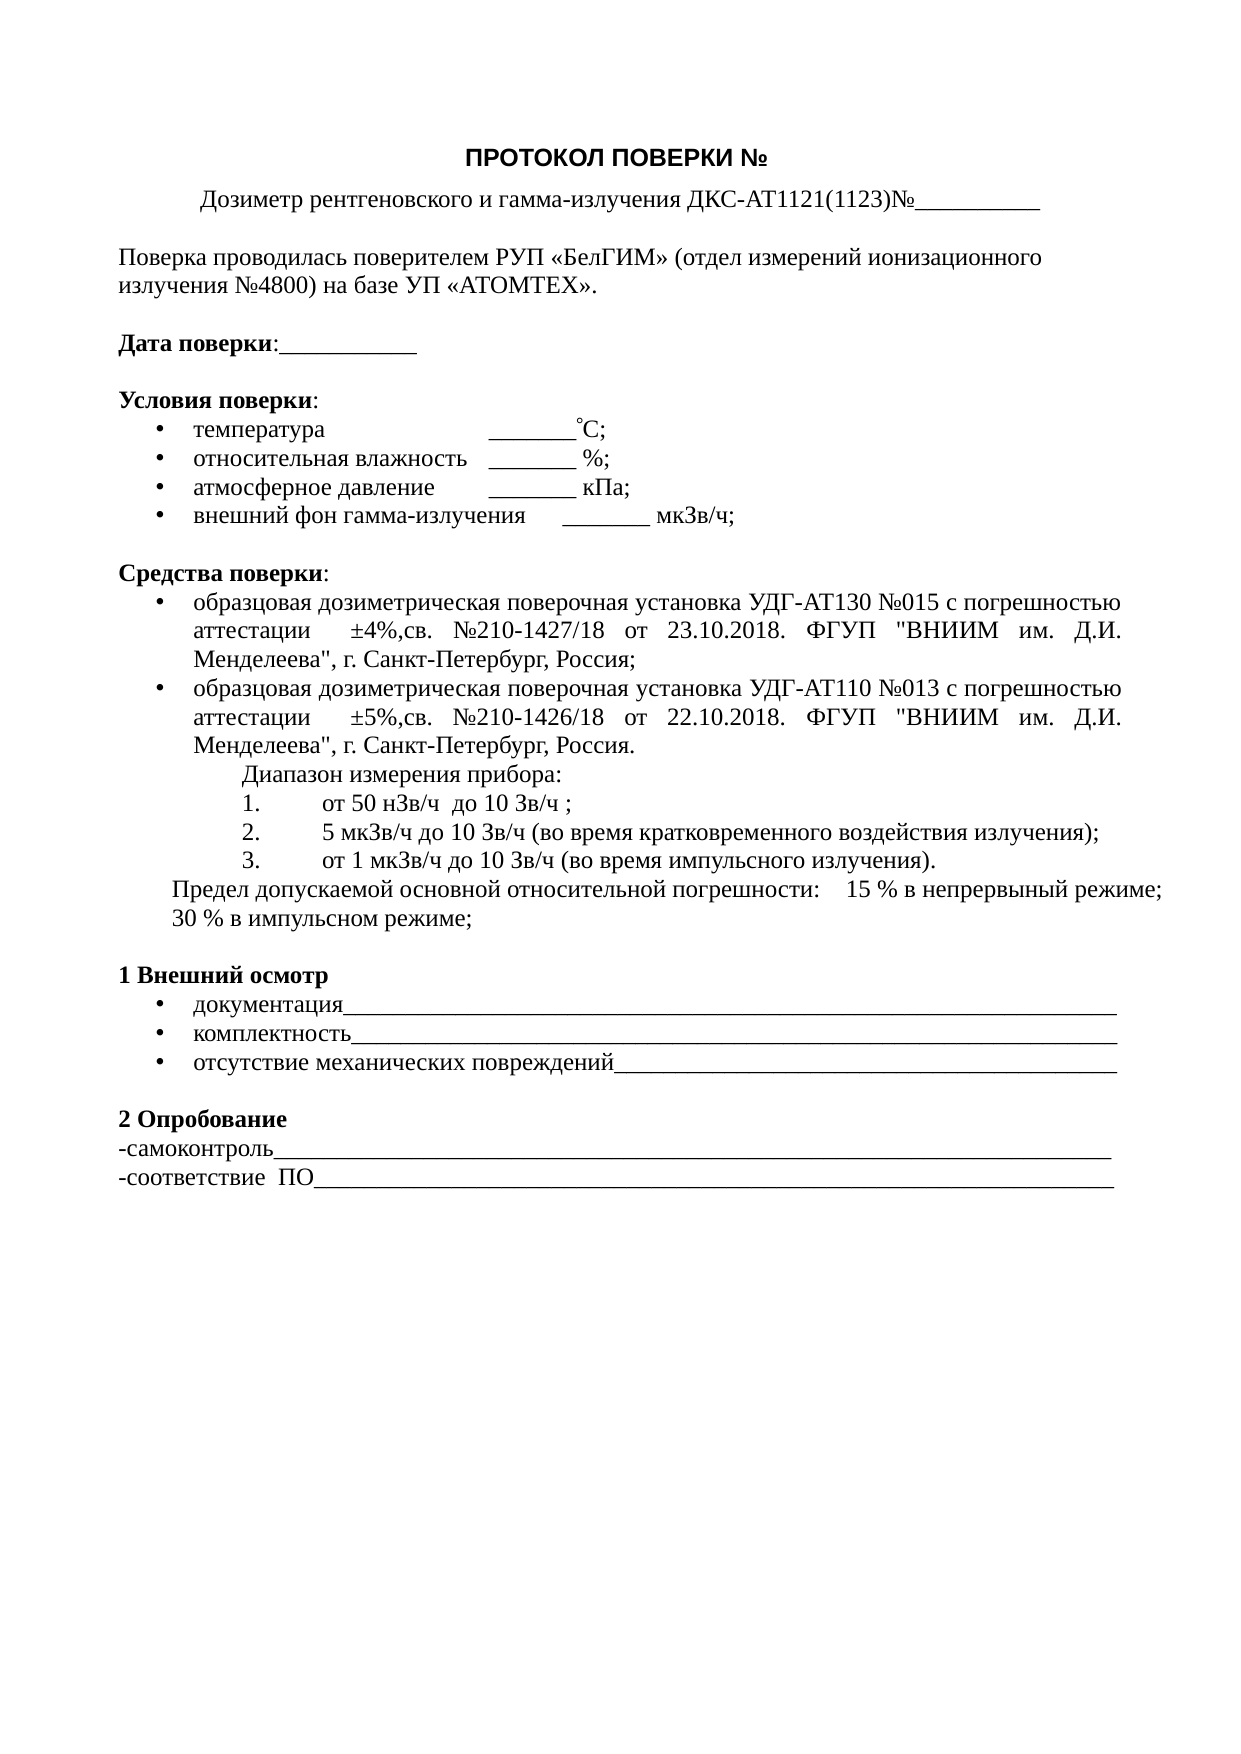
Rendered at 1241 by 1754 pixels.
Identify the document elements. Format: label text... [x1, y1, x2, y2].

text -самоконтроль___________________________________________________________________ [118, 1133, 1122, 1162]
list 5 мкЗв/ч до 10 Зв/ч (во время кратковременного воздействия излучения); [242, 817, 1122, 846]
text Дозиметр рентгеновского и гамма-излучения ДКС-АТ1121(1123)№__________ [118, 184, 1122, 213]
list внешний фон гамма-излучения _______ мкЗв/ч; [156, 501, 1122, 529]
text 2 Опробование [118, 1104, 1122, 1133]
list от 1 мкЗв/ч до 10 Зв/ч (во время импульсного излучения). [242, 846, 1122, 874]
list температура _______С; [156, 414, 1122, 443]
text Средства поверки: [118, 558, 1149, 587]
list образцовая дозиметрическая поверочная установка УДГ-АТ130 №015 с погрешностью аттестации ±4%,св. №210-1427/18 от 23.10.2018. ФГУП "ВНИИМ им. Д.И. Менделеева", г. Санкт-Петербург, Россия; [156, 587, 1122, 673]
list от 50 нЗв/ч до 10 Зв/ч ; [242, 788, 1122, 817]
list документация [156, 989, 1122, 1018]
text Условия поверки: [118, 386, 1122, 414]
text Дата поверки:___________ [118, 328, 1122, 357]
title Протокол поверки № [118, 143, 1122, 172]
text Поверка проводилась поверителем РУП «БелГИМ» (отдел измерений ионизационного излучения №4800) на базе УП «АТОМТЕХ». [118, 242, 1122, 299]
list Предел допускаемой основной относительной погрешности: 15 % в непрервыный режиме;  % в импульсном режиме; [172, 874, 1149, 932]
list относительная влажность _______ %; [156, 443, 1122, 472]
list Диапазон измерения прибора: [242, 759, 1122, 788]
list атмосферное давление _______ кПа; [156, 472, 1122, 501]
list образцовая дозиметрическая поверочная установка УДГ-АТ110 №013 с погрешностью аттестации ±5%,св. №210-1426/18 от 22.10.2018. ФГУП "ВНИИМ им. Д.И. Менделеева", г. Санкт-Петербург, Россия. [156, 673, 1122, 759]
list комплектность [156, 1018, 1122, 1047]
text -соответствие ПО________________________________________________________________ [118, 1162, 1122, 1191]
list отсутствие механических повреждений [156, 1047, 1122, 1076]
text 1 Внешний осмотр [118, 961, 1122, 989]
